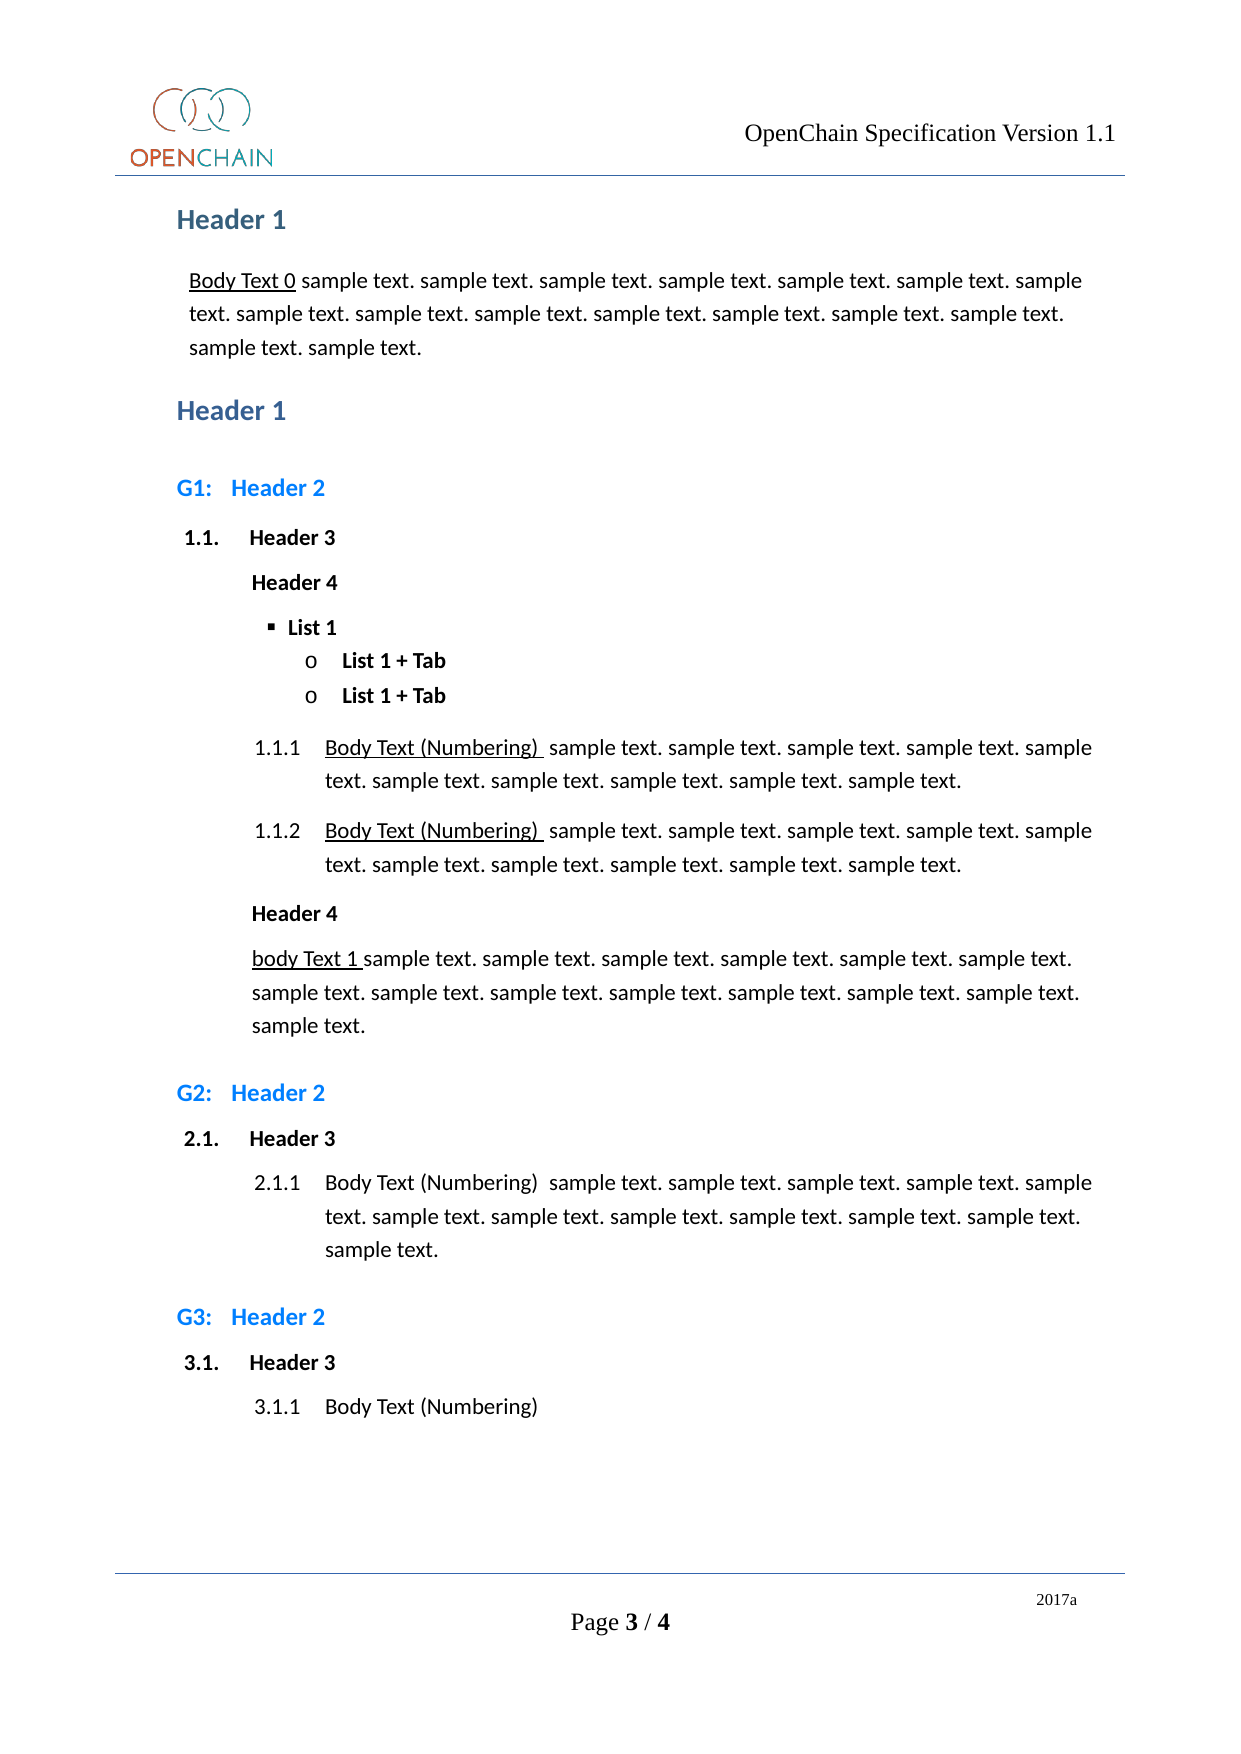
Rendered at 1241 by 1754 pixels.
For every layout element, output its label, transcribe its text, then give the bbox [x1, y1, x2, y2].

text Body Text 0 sample text. sample text. sample text. sample text. sample text. sample text. sample text. sample text. sample text. sample text. sample text. sample text. sample text. sample text. sample text. sample text. [189, 266, 1122, 361]
text body Text 1 sample text. sample text. sample text. sample text. sample text. sample text. sample text. sample text. sample text. sample text. sample text. sample text. sample text. sample text. [252, 944, 1122, 1039]
list List 1 + Tab [304, 682, 1122, 711]
list List 1 [266, 613, 1122, 641]
subtitle Header 1 [177, 201, 1122, 237]
list List 1 + Tab [304, 647, 1122, 676]
subtitle Header 2 [177, 1077, 1122, 1108]
subtitle Header 3 [184, 519, 1122, 552]
subtitle Body Text (Numbering) sample text. sample text. sample text. sample text. sample text. sample text. sample text. sample text. sample text. sample text. [254, 816, 1122, 878]
subtitle Header 1 [177, 392, 1122, 427]
subtitle Header 3 [184, 1124, 1122, 1152]
subtitle Body Text (Numbering) sample text. sample text. sample text. sample text. sample text. sample text. sample text. sample text. sample text. sample text. sample text. sample text. [254, 1168, 1122, 1263]
subtitle Header 2 [177, 1301, 1122, 1332]
subtitle Header 4 [252, 899, 1122, 928]
subtitle Header 3 [184, 1348, 1122, 1376]
subtitle Body Text (Numbering) [254, 1392, 1122, 1421]
subtitle Header 4 [252, 568, 1122, 597]
subtitle Header 2 [177, 472, 1122, 503]
subtitle Body Text (Numbering) sample text. sample text. sample text. sample text. sample text. sample text. sample text. sample text. sample text. sample text. [254, 733, 1122, 794]
picture [130, 88, 272, 167]
